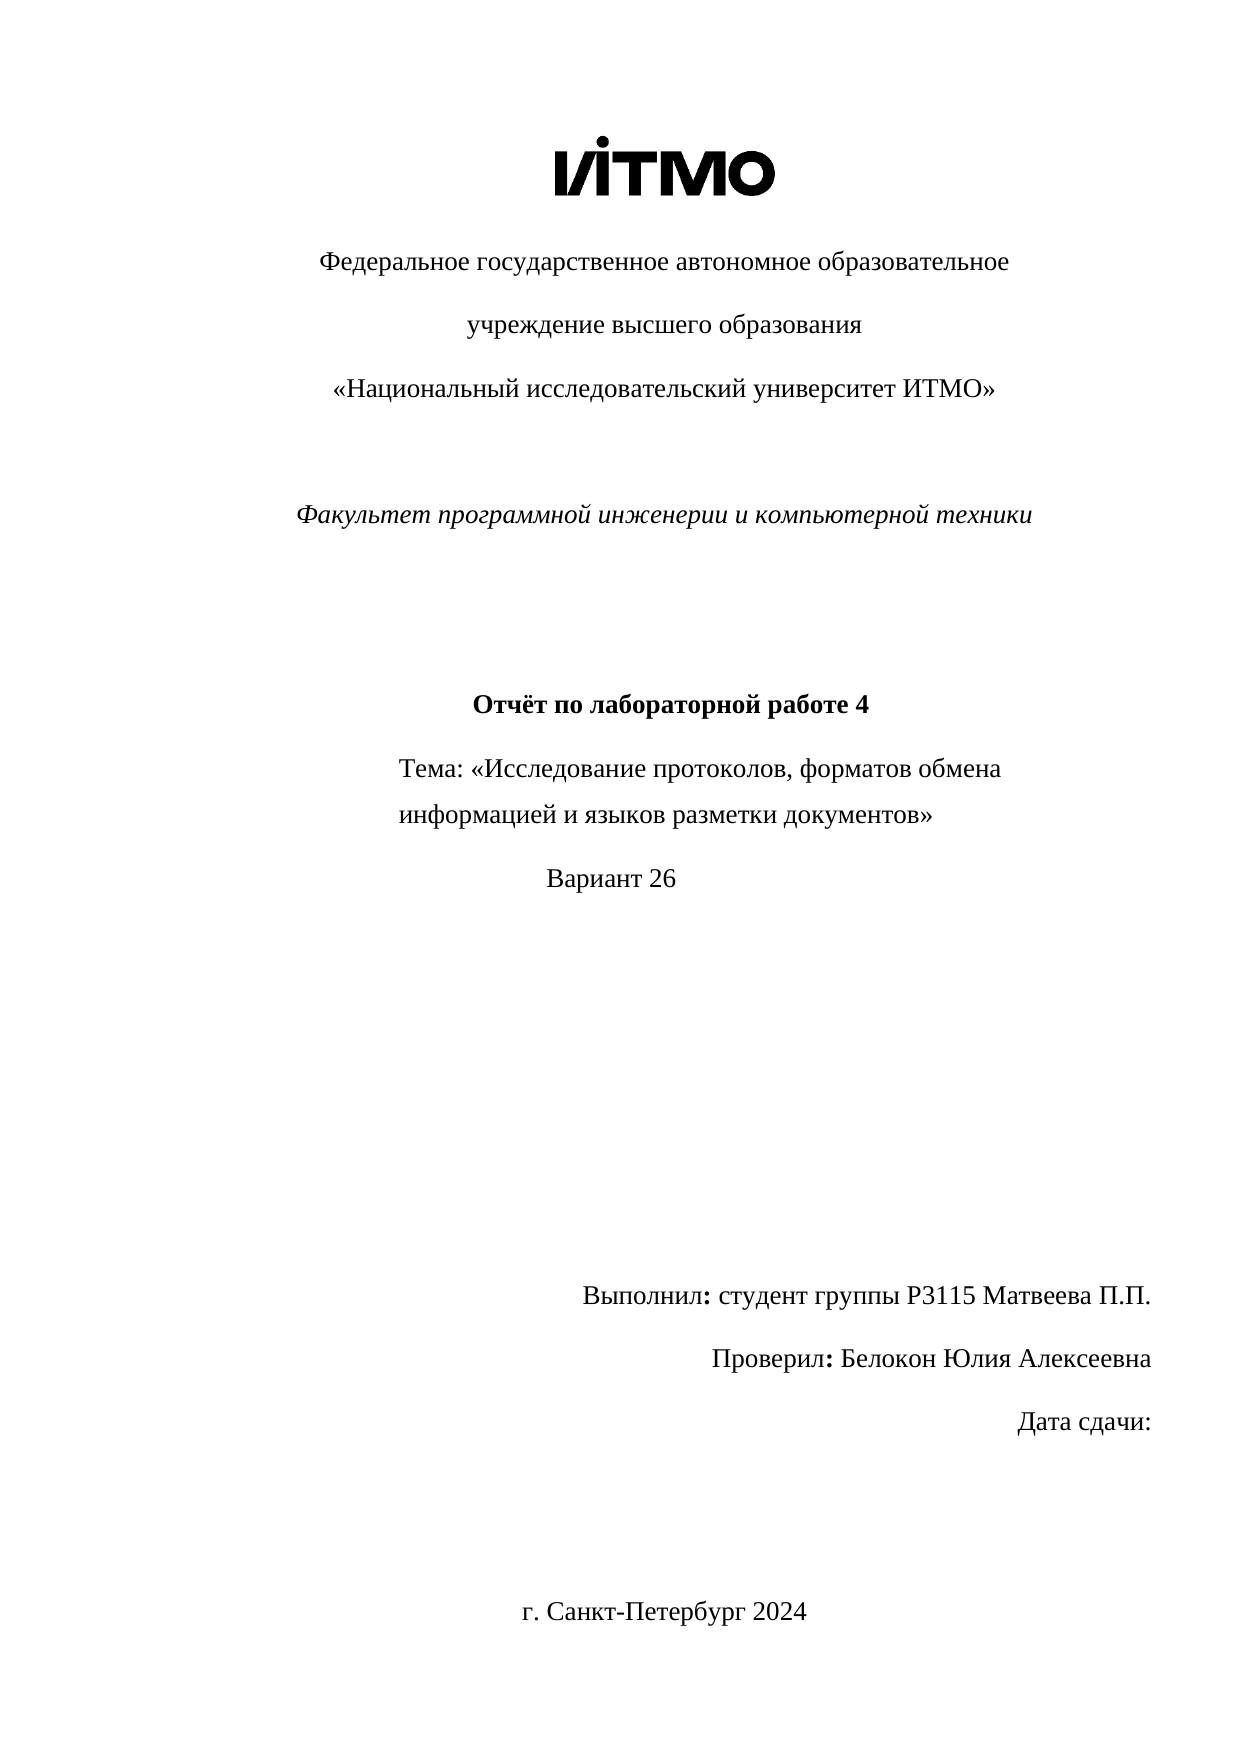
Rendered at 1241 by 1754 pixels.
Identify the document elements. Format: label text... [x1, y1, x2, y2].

text Факультет программной инженерии и компьютерной техники [177, 498, 1152, 529]
text Федеральное государственное автономное образовательное [177, 245, 1152, 276]
text Вариант 26 [472, 862, 1152, 893]
text «Национальный исследовательский университет ИТМО» [177, 372, 1152, 403]
text Проверил: Белокон Юлия Алексеевна [177, 1342, 1152, 1373]
picture [544, 118, 785, 213]
text Тема: «Исследование протоколов, форматов обмена информацией и языков разметки документов» [398, 752, 1152, 829]
text Дата сдачи: [177, 1405, 1152, 1437]
text Выполнил: студент группы Р3115 Матвеева П.П. [177, 1279, 1152, 1310]
text г. Санкт-Петербург 2024 [177, 1595, 1152, 1627]
text учреждение высшего образования [177, 308, 1152, 339]
text Отчёт по лабораторной работе 4 [398, 688, 1152, 719]
